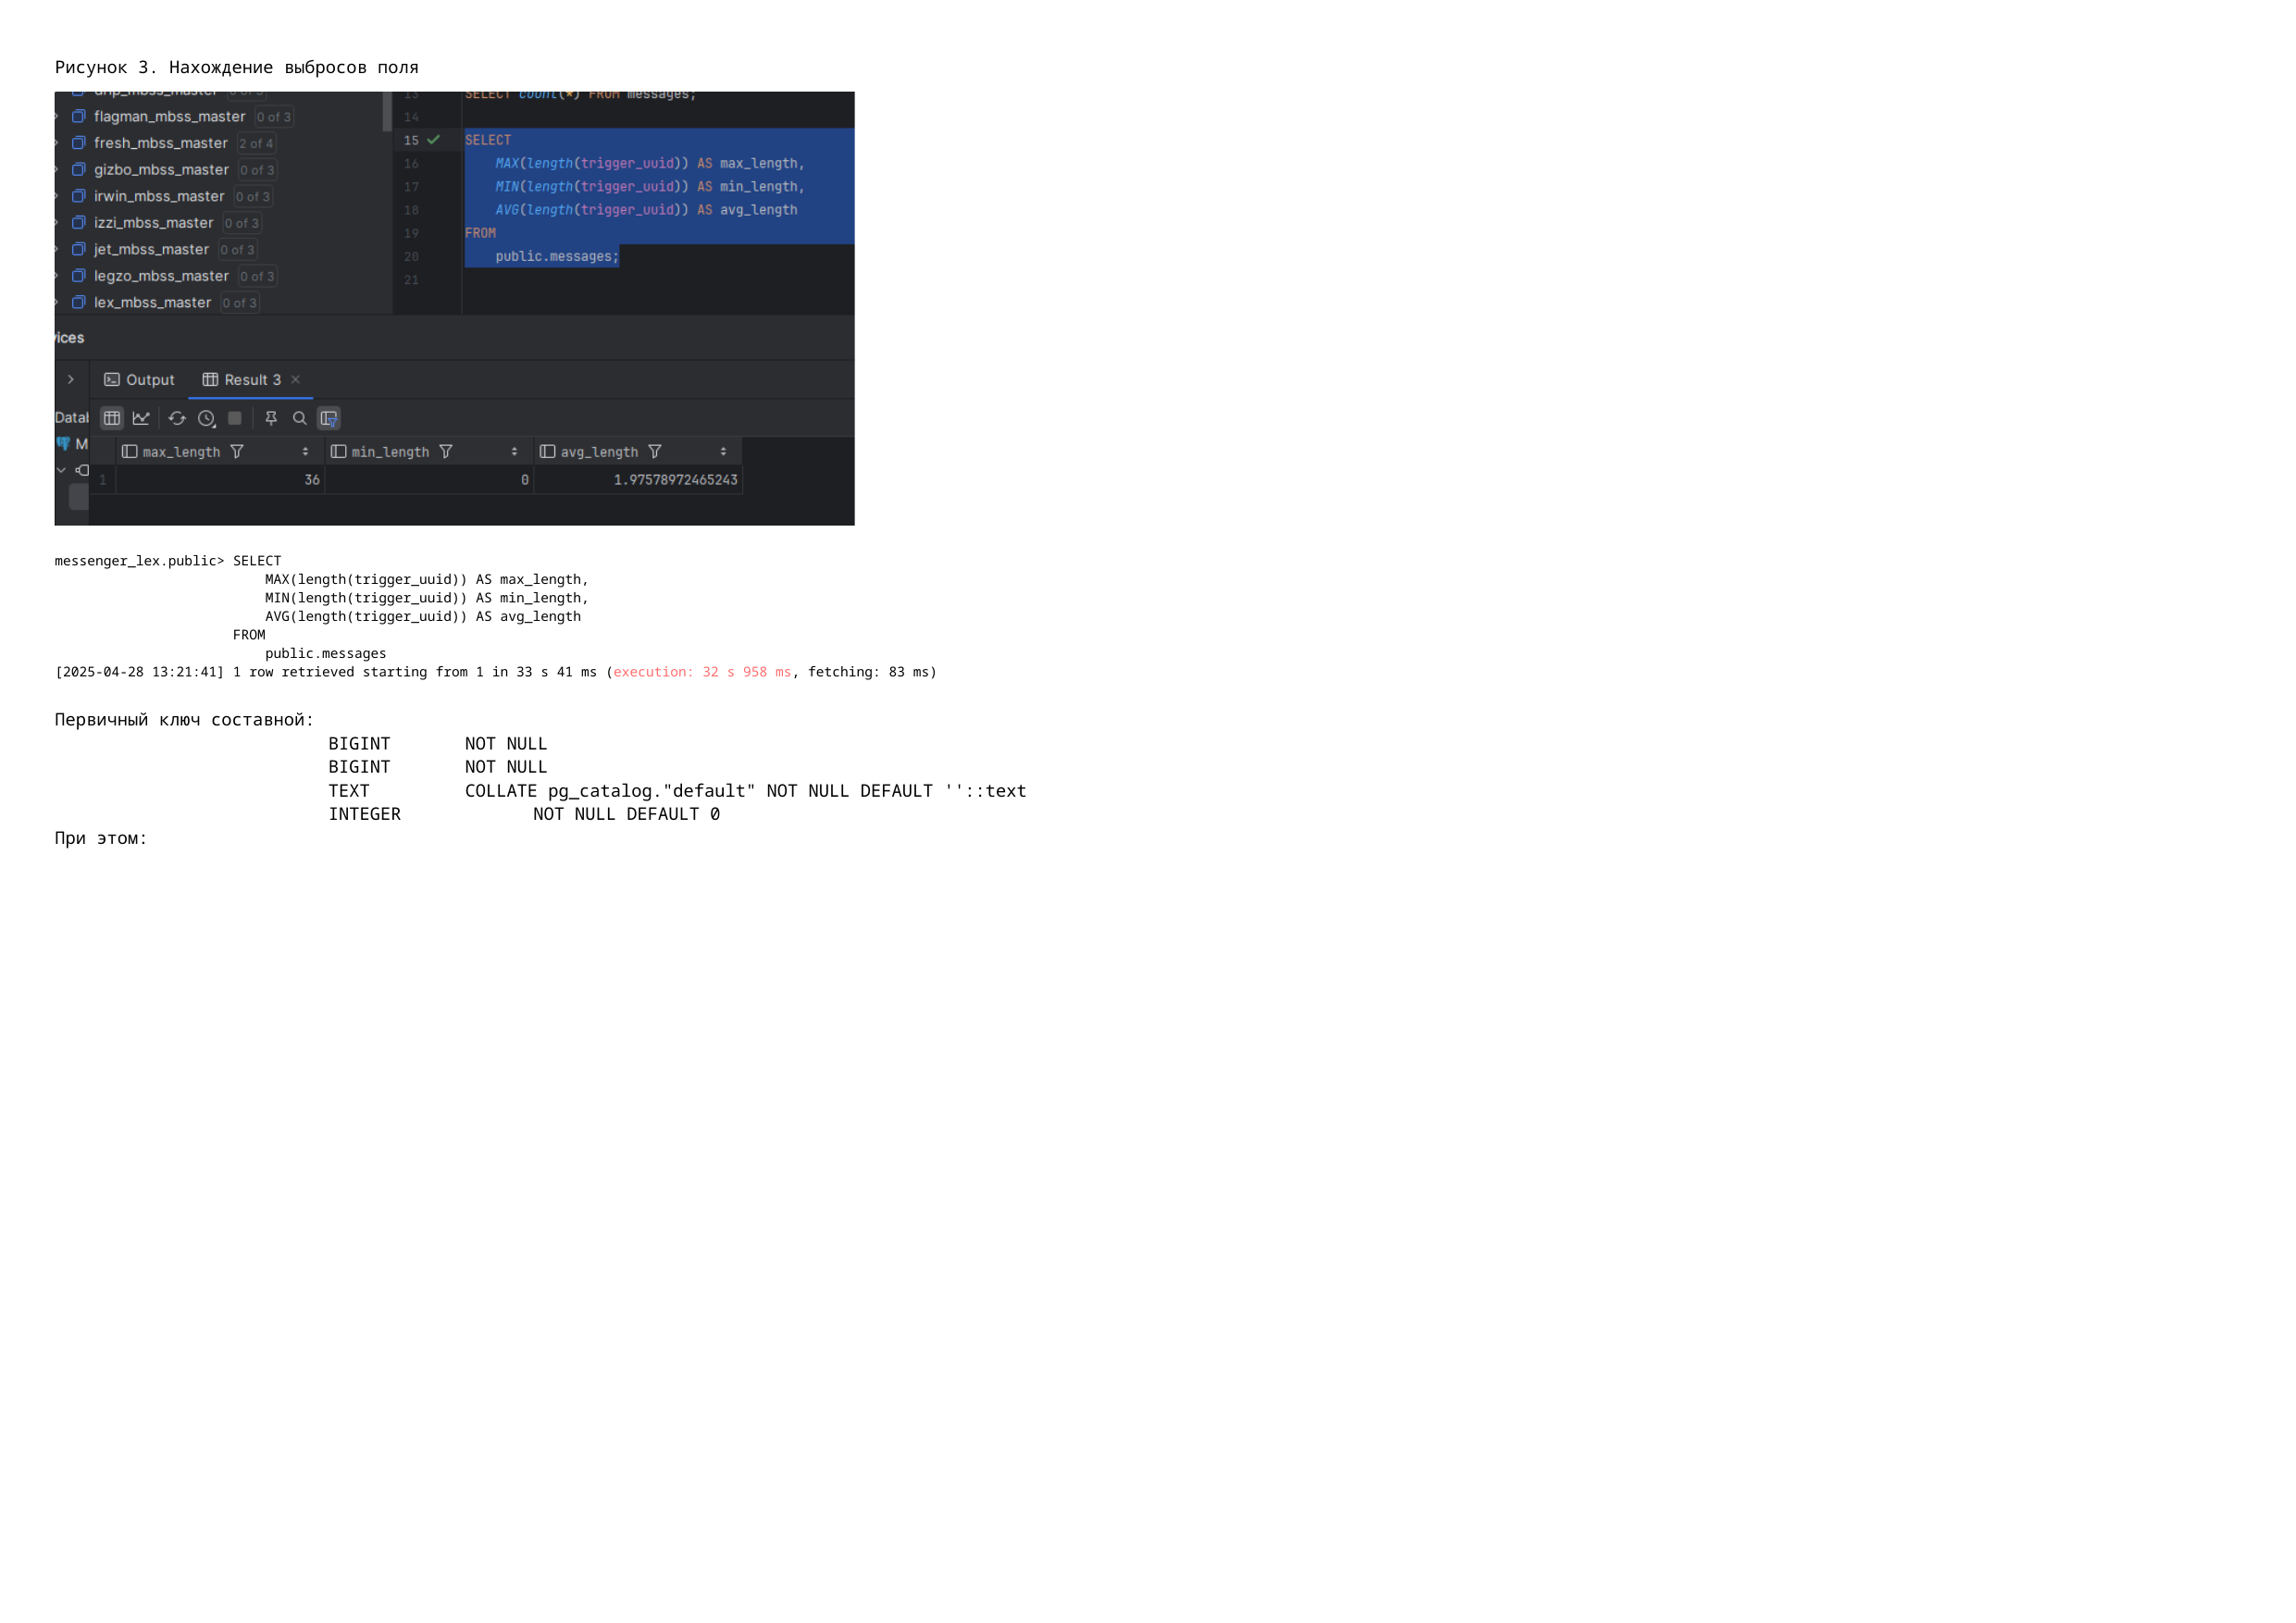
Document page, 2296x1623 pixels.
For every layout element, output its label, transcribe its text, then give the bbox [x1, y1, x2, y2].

text Рисунок 3. Нахождение выбросов поля [55, 55, 2240, 78]
text public.messages [55, 644, 2240, 663]
text INTEGER NOT NULL DEFAULT 0 При этом: [55, 801, 2240, 849]
text [2025-04-28 13:21:41] 1 row retrieved starting from 1 in 33 s 41 ms (execution: 32 s 958 ms, fetching: 83 ms) [55, 663, 2240, 681]
text BIGINT NOT NULL BIGINT NOT NULL [55, 731, 2240, 778]
text TEXT COLLATE pg_catalog."default" NOT NULL DEFAULT ''::text [55, 778, 2240, 801]
text MAX(length(trigger_uuid)) AS max_length, [55, 570, 2240, 588]
text FROM [55, 626, 2240, 644]
text MIN(length(trigger_uuid)) AS min_length, [55, 588, 2240, 607]
text AVG(length(trigger_uuid)) AS avg_length [55, 607, 2240, 626]
text Первичный ключ составной: [55, 707, 2240, 731]
text messenger_lex.public> SELECT [55, 551, 2240, 570]
picture [55, 92, 855, 526]
